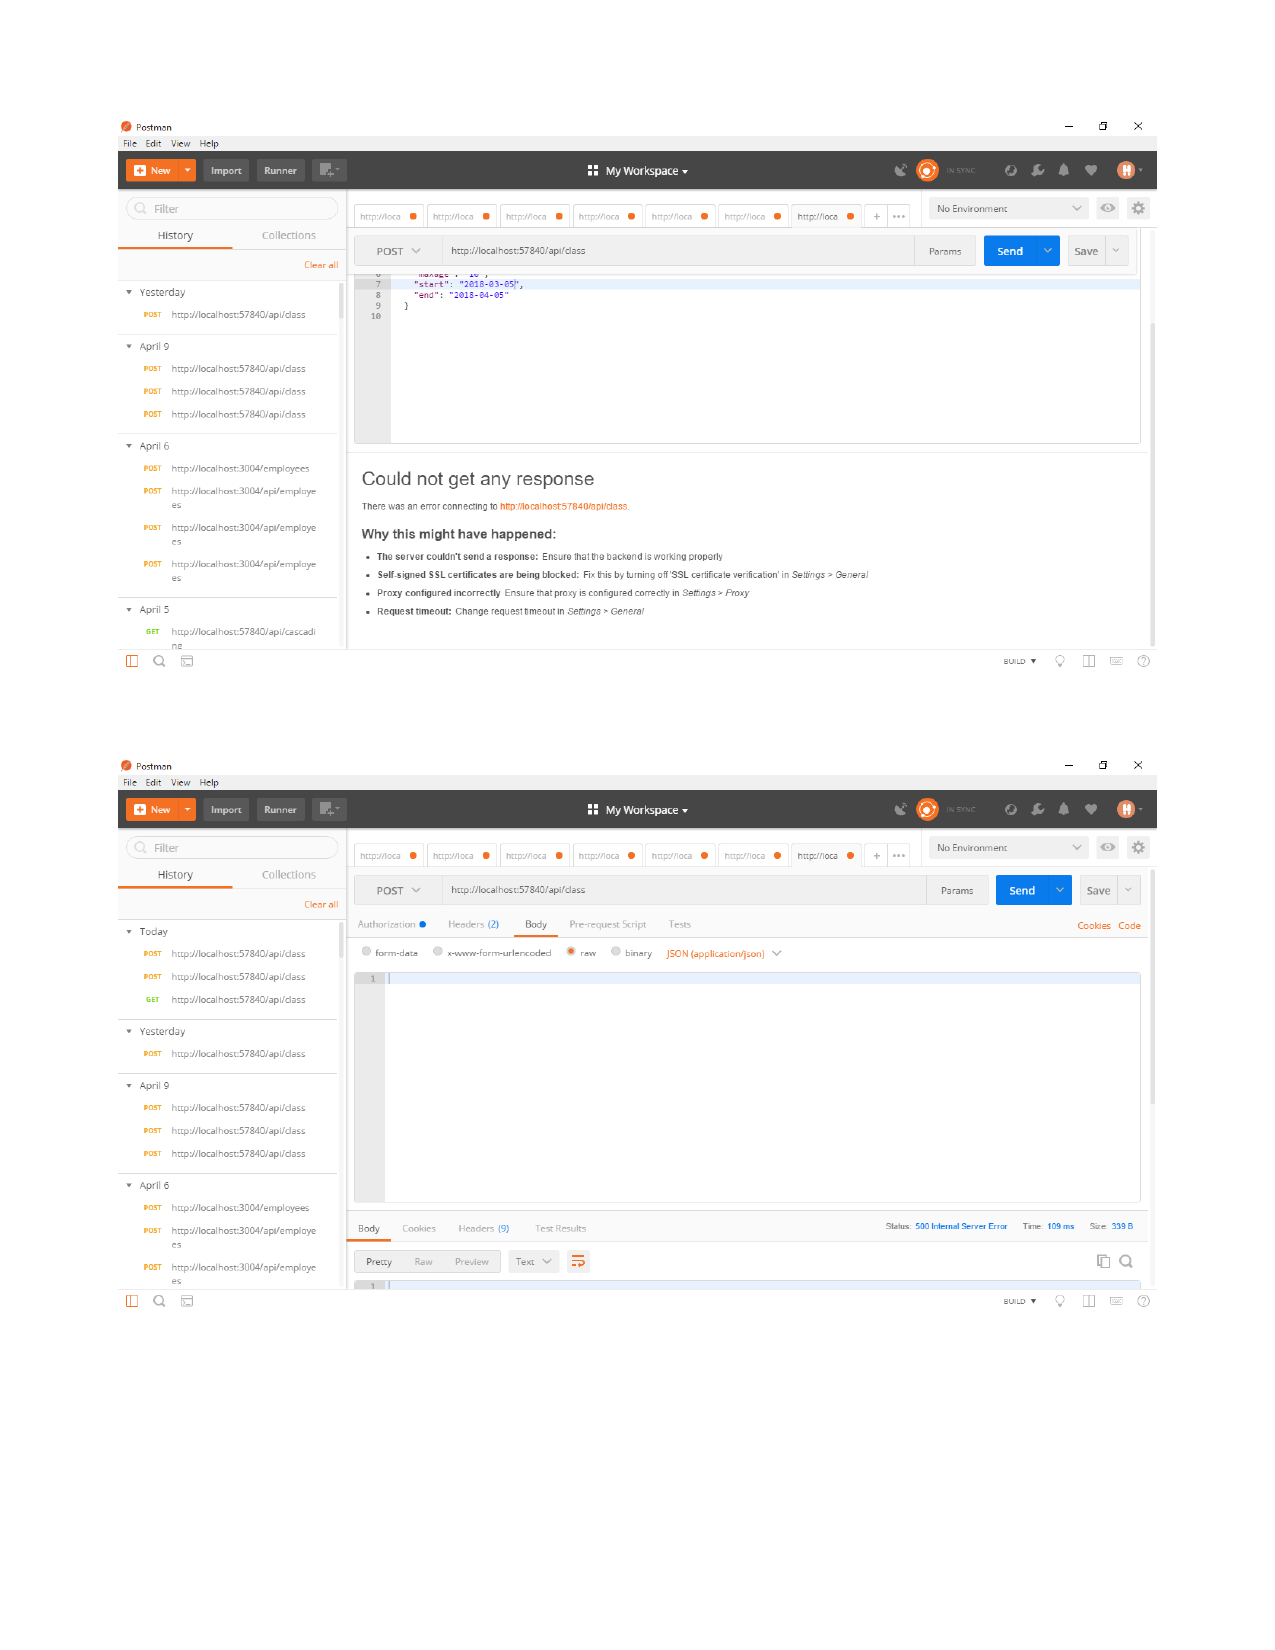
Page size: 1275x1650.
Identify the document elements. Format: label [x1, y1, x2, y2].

picture [118, 118, 1157, 672]
picture [118, 757, 1157, 1312]
